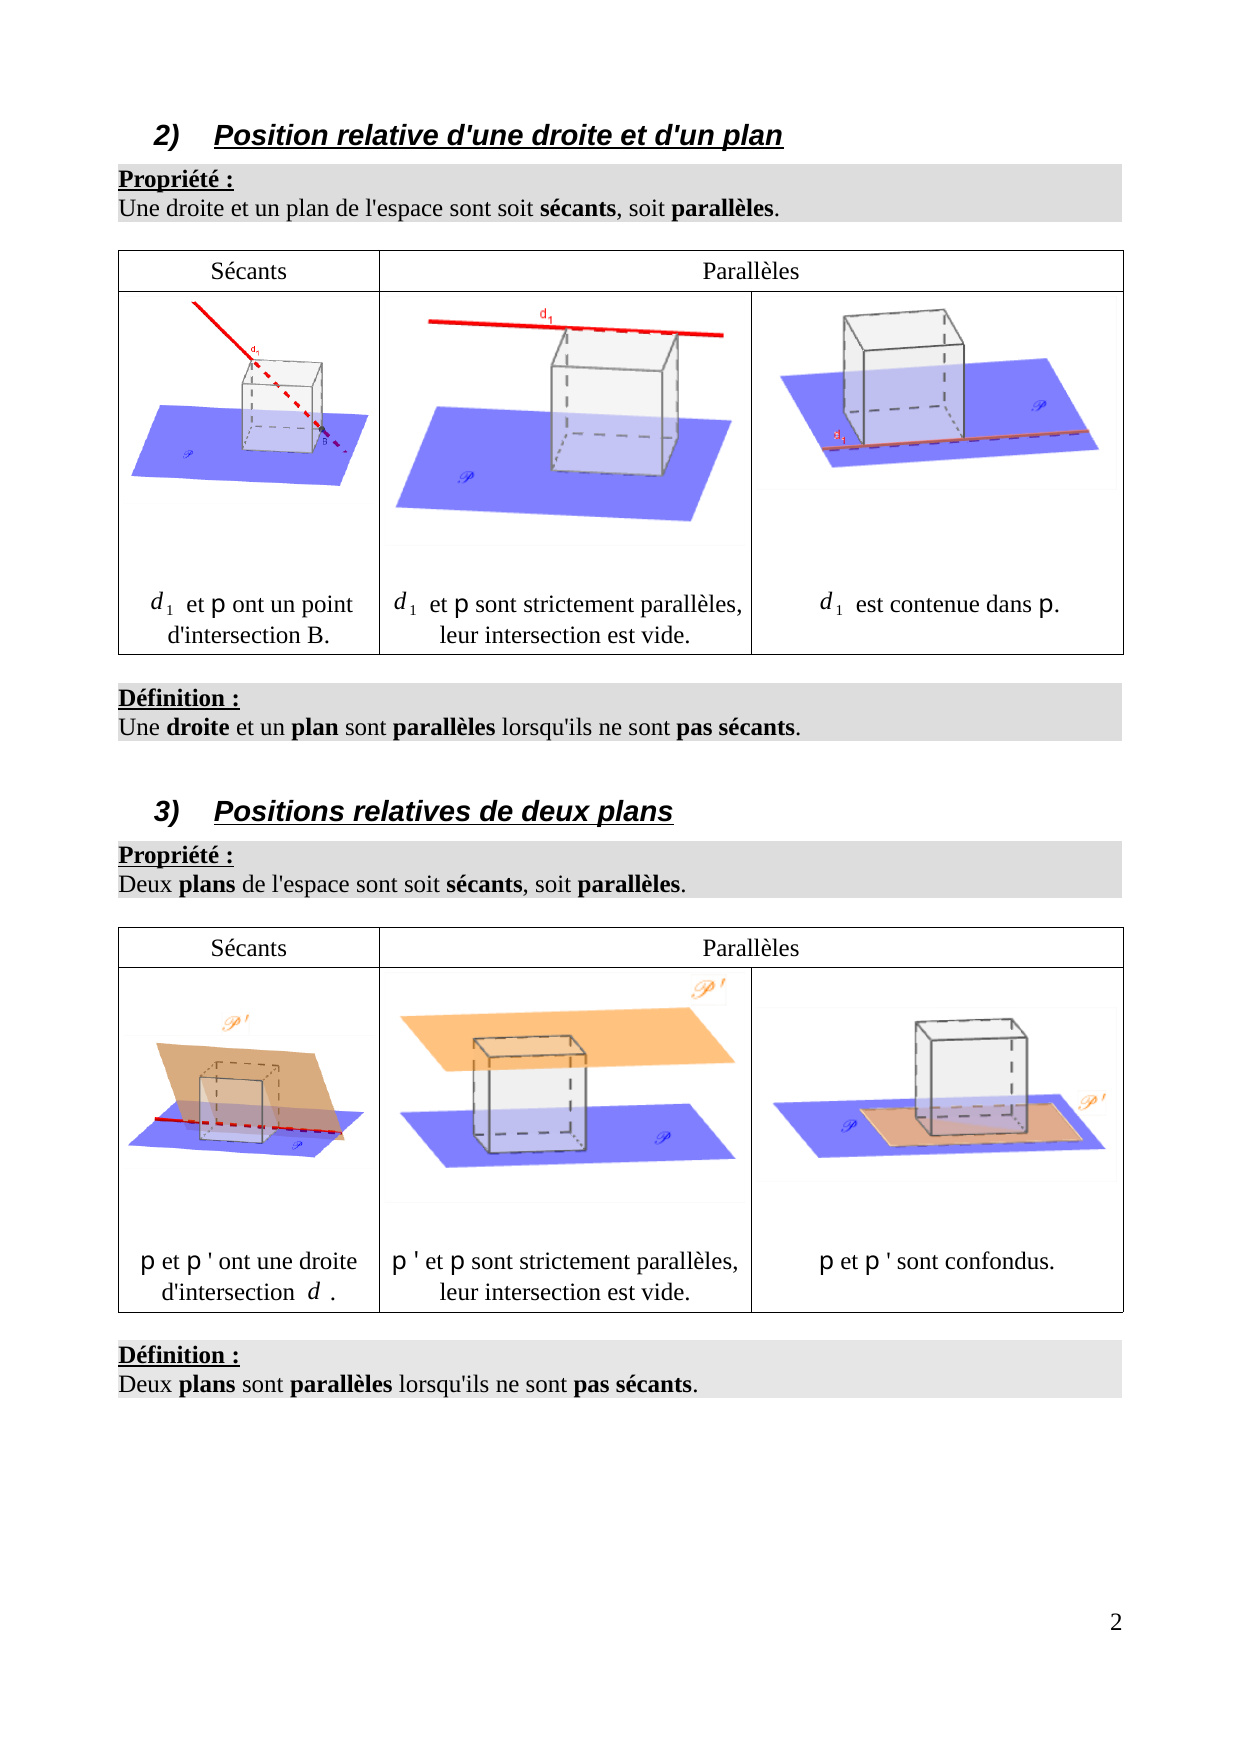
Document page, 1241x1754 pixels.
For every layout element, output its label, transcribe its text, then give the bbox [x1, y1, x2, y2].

table_cell et p sont strictement parallèles, leur intersection est vide. [380, 580, 751, 654]
text Une droite et un plan de l'espace sont soit sécants, soit parallèles. [118, 193, 1122, 222]
picture [756, 1007, 1117, 1182]
table_cell [119, 968, 379, 1237]
table_cell [752, 292, 1123, 580]
table_cell est contenue dans p. [752, 580, 1123, 654]
text Une droite et un plan sont parallèles lorsqu'ils ne sont pas sécants. [118, 712, 1122, 741]
text Deux plans sont parallèles lorsqu'ils ne sont pas sécants. [118, 1369, 1122, 1398]
table_cell [119, 292, 379, 580]
text Deux plans de l'espace sont soit sécants, soit parallèles. [118, 869, 1122, 898]
table_cell p ' et p sont strictement parallèles, leur intersection est vide. [380, 1237, 751, 1312]
text Propriété : [118, 841, 1122, 869]
text Propriété : [118, 164, 1122, 193]
picture [384, 972, 745, 1203]
table_cell p et p ' ont une droite d'intersection . [119, 1237, 379, 1312]
subtitle Position relative d'une droite et d'un plan [153, 118, 1122, 152]
picture [123, 296, 374, 504]
table_cell [380, 968, 751, 974]
table_cell [752, 968, 1123, 1237]
text Définition : [118, 683, 1122, 712]
table_header Parallèles [380, 251, 1123, 291]
table_header Parallèles [380, 928, 1123, 967]
subtitle Positions relatives de deux plans [153, 794, 1122, 828]
table_cell p et p ' sont confondus. [752, 1237, 1123, 1312]
picture [756, 296, 1117, 490]
table_header Sécants [119, 251, 379, 291]
text Définition : [118, 1340, 1122, 1369]
table_cell [380, 292, 751, 580]
table_header Sécants [119, 928, 379, 967]
picture [384, 296, 745, 546]
picture [123, 1012, 374, 1169]
table_cell [380, 975, 751, 1237]
table_cell et p ont un point d'intersection B. [119, 580, 379, 654]
